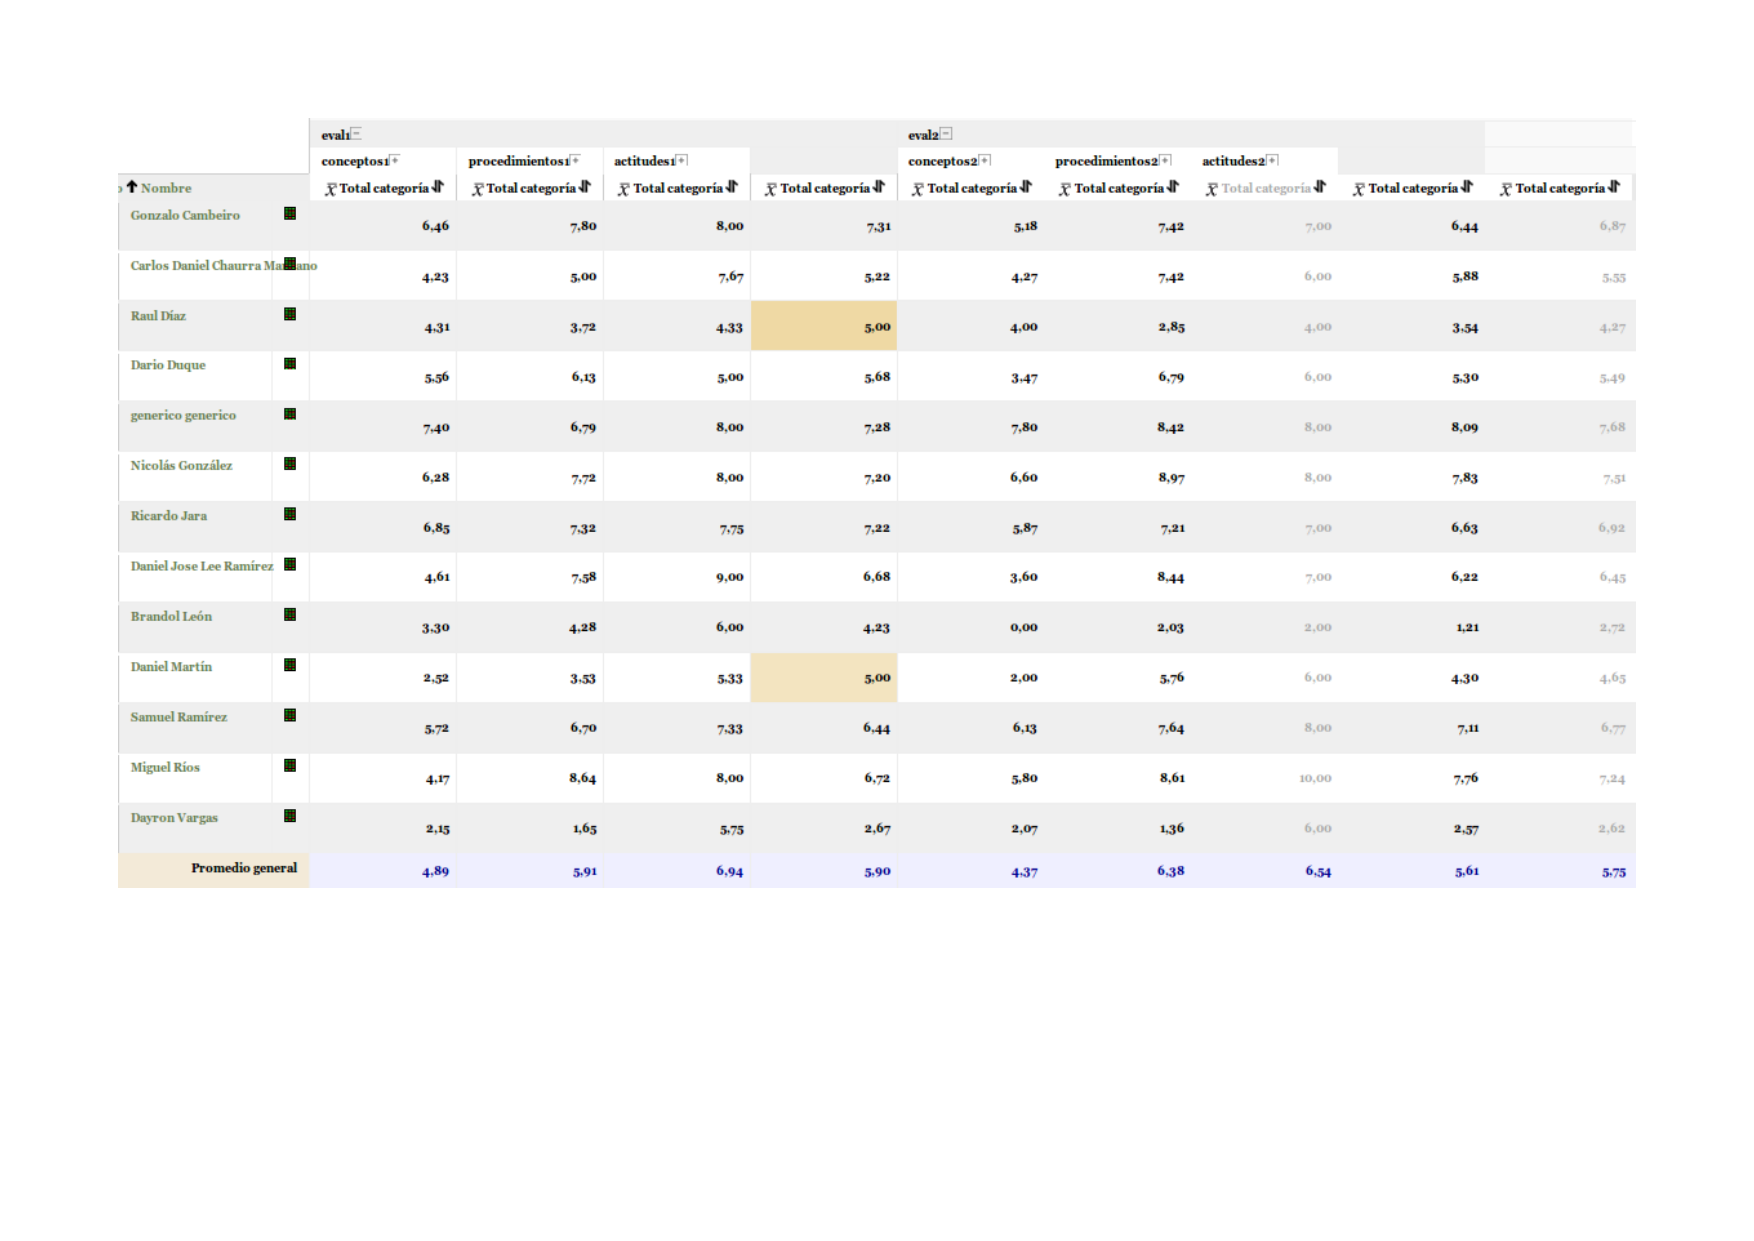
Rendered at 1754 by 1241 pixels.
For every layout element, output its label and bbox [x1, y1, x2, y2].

picture [118, 118, 1636, 888]
